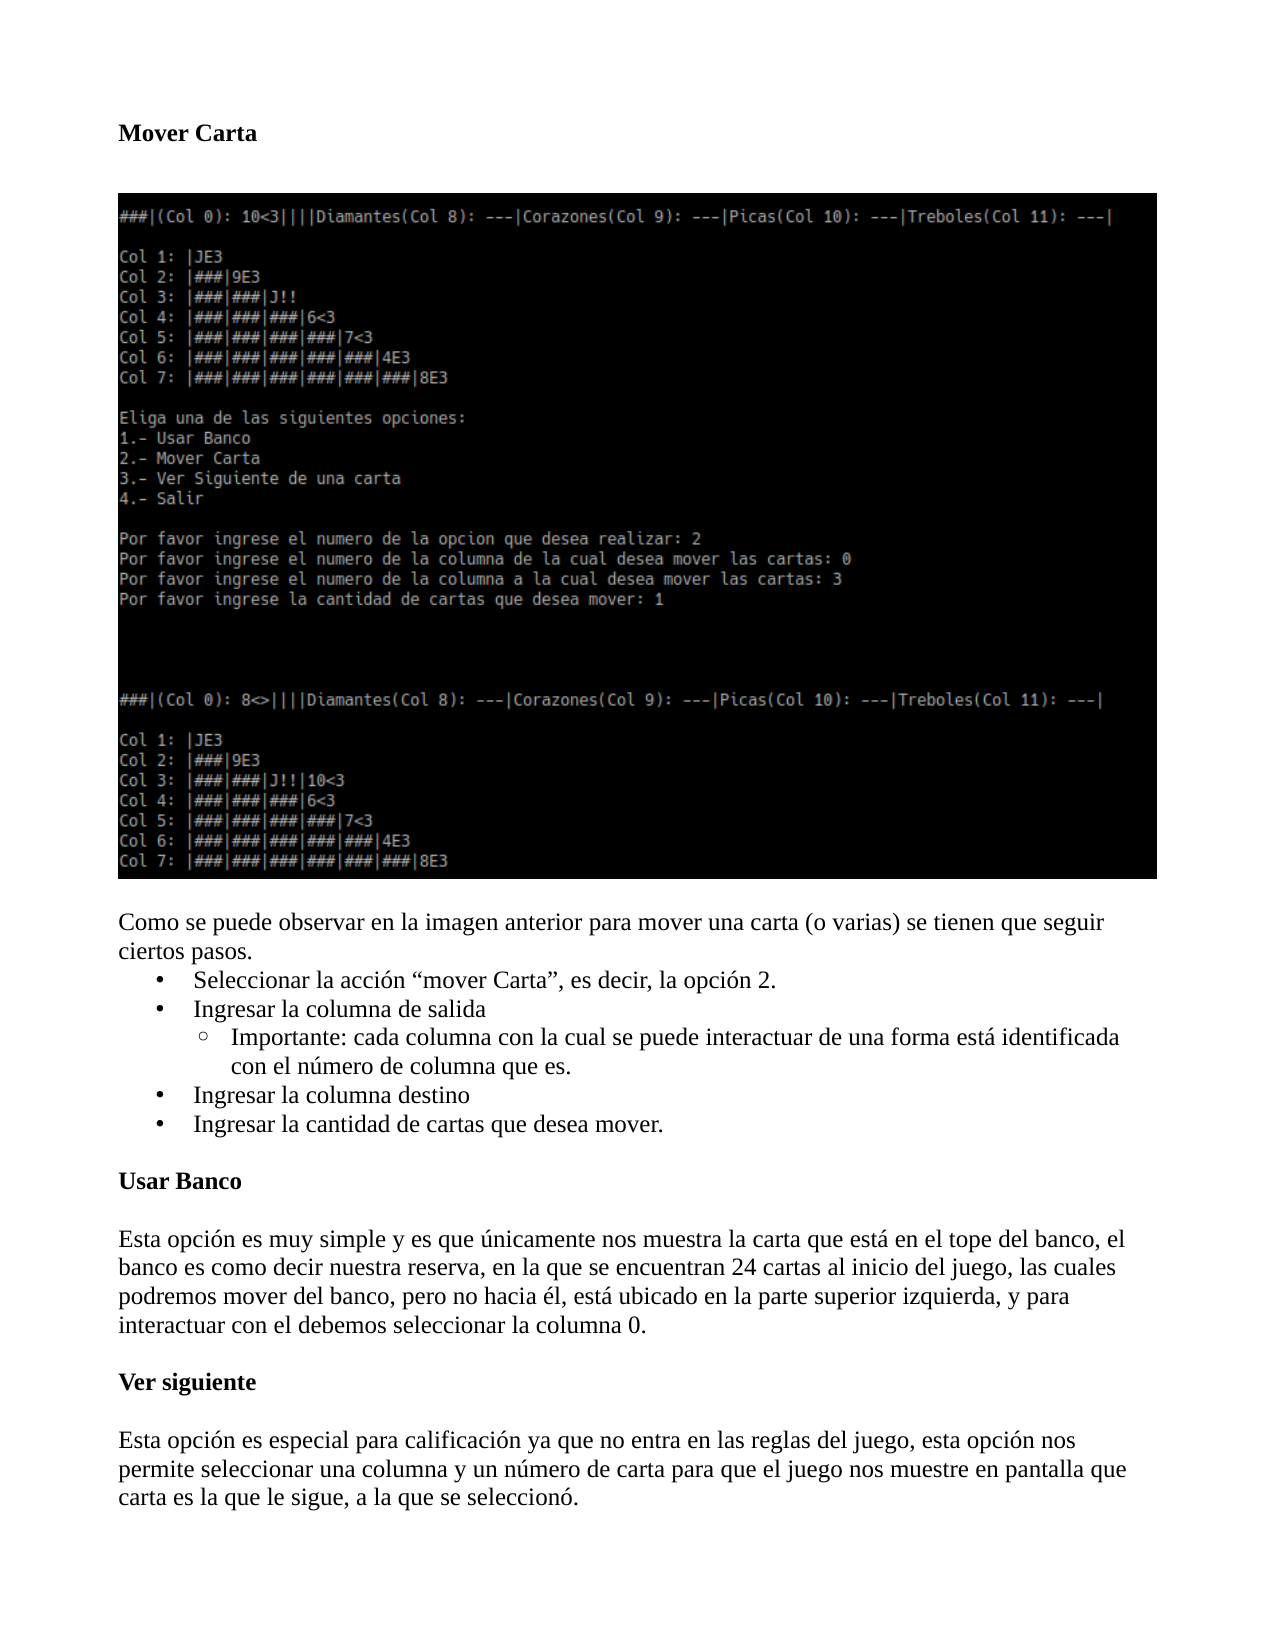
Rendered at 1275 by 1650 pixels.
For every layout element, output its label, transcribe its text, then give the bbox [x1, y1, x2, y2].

text Ver siguiente [118, 1367, 1157, 1396]
list Importante: cada columna con la cual se puede interactuar de una forma está identificada con el número de columna que es. [193, 1022, 1157, 1080]
text Como se puede observar en la imagen anterior para mover una carta (o varias) se tienen que seguir ciertos pasos. [118, 907, 1157, 965]
text Esta opción es especial para calificación ya que no entra en las reglas del juego, esta opción nos permite seleccionar una columna y un número de carta para que el juego nos muestre en pantalla que carta es la que le sigue, a la que se seleccionó. [118, 1425, 1157, 1511]
list Ingresar la columna de salida [156, 994, 1157, 1022]
list Seleccionar la acción “mover Carta”, es decir, la opción 2. [156, 965, 1157, 994]
picture [118, 193, 1157, 879]
text Mover Carta [118, 118, 1157, 147]
list Ingresar la columna destino [156, 1080, 1157, 1109]
text Usar Banco [118, 1166, 1157, 1195]
list Ingresar la cantidad de cartas que desea mover. [156, 1109, 1157, 1137]
text Esta opción es muy simple y es que únicamente nos muestra la carta que está en el tope del banco, el banco es como decir nuestra reserva, en la que se encuentran 24 cartas al inicio del juego, las cuales podremos mover del banco, pero no hacia él, está ubicado en la parte superior izquierda, y para interactuar con el debemos seleccionar la columna 0. [118, 1224, 1157, 1339]
